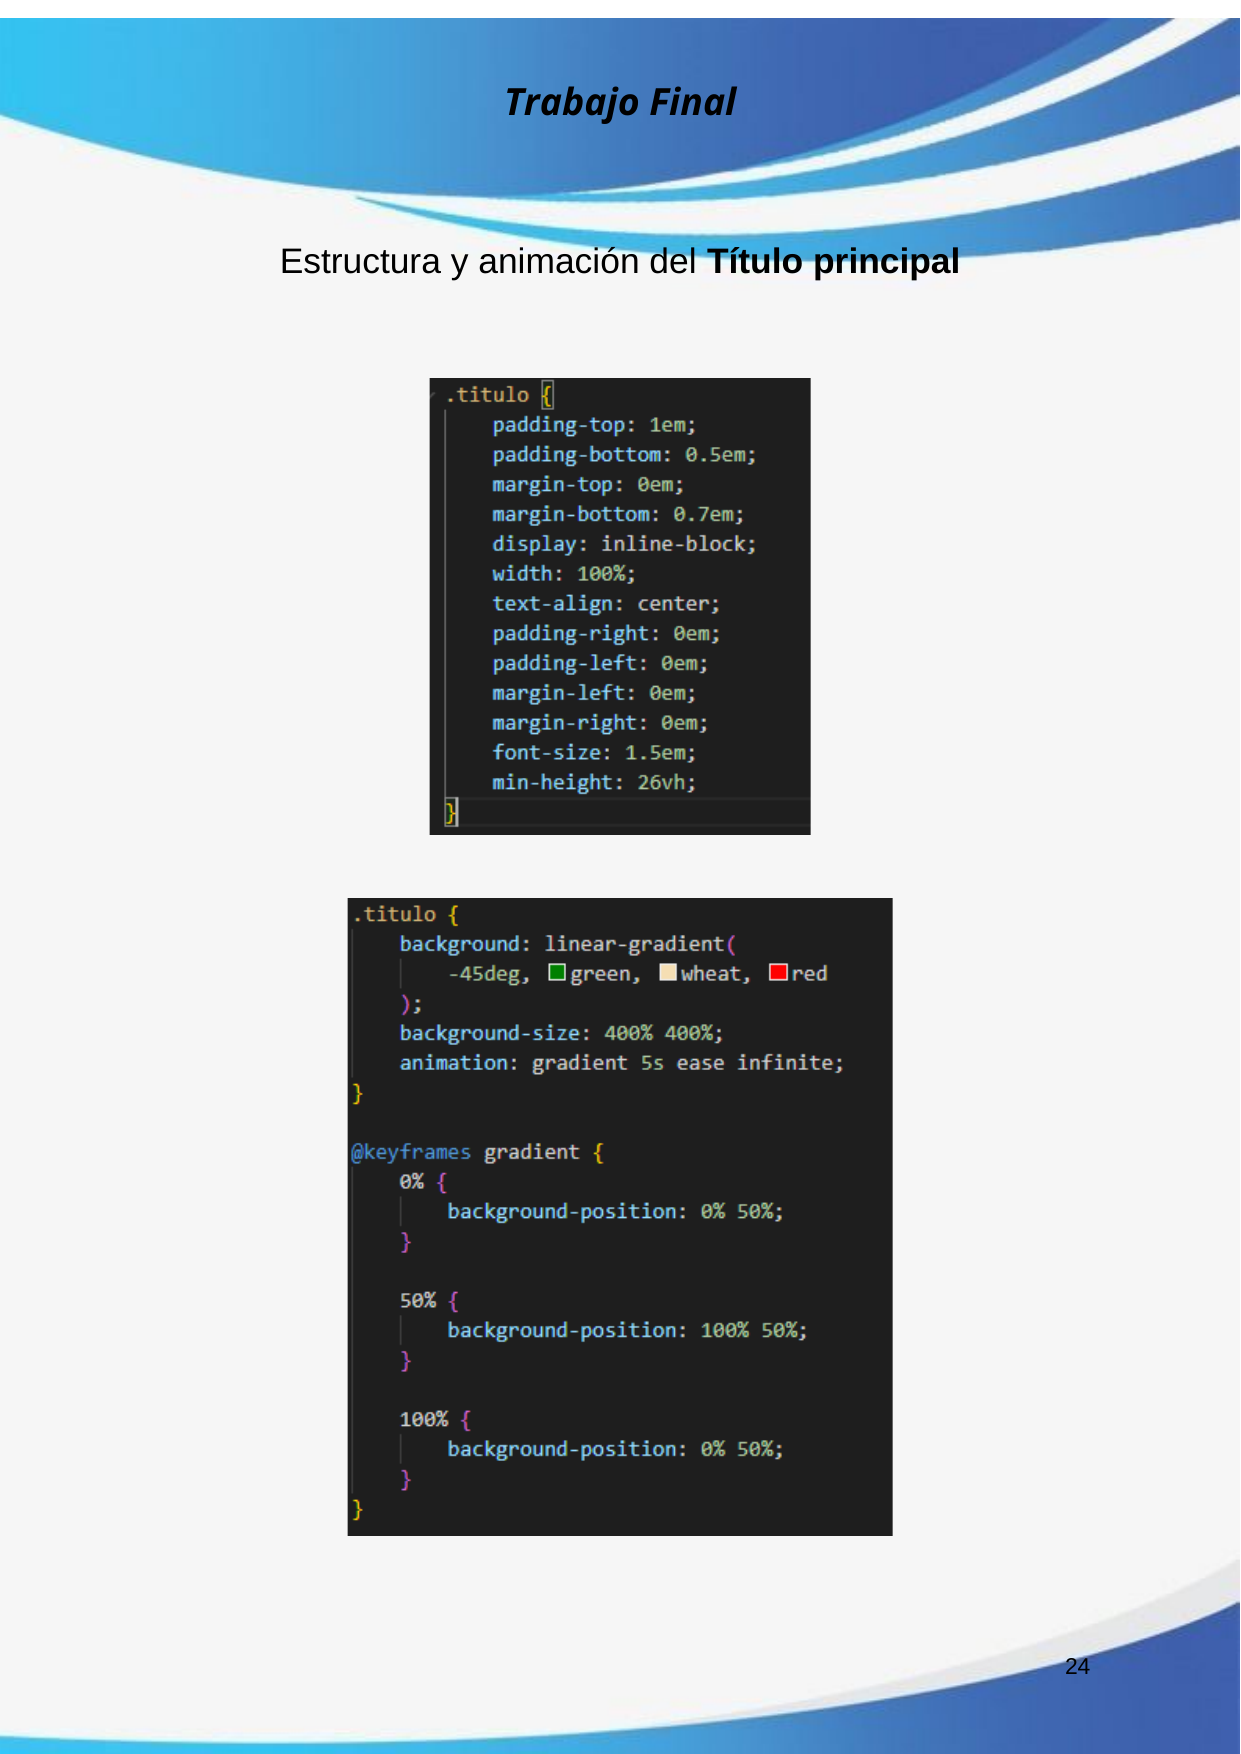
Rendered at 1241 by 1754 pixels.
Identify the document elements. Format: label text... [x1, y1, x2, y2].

picture [0, 18, 1240, 1754]
text Estructura y animación del Título principal [150, 241, 1090, 281]
